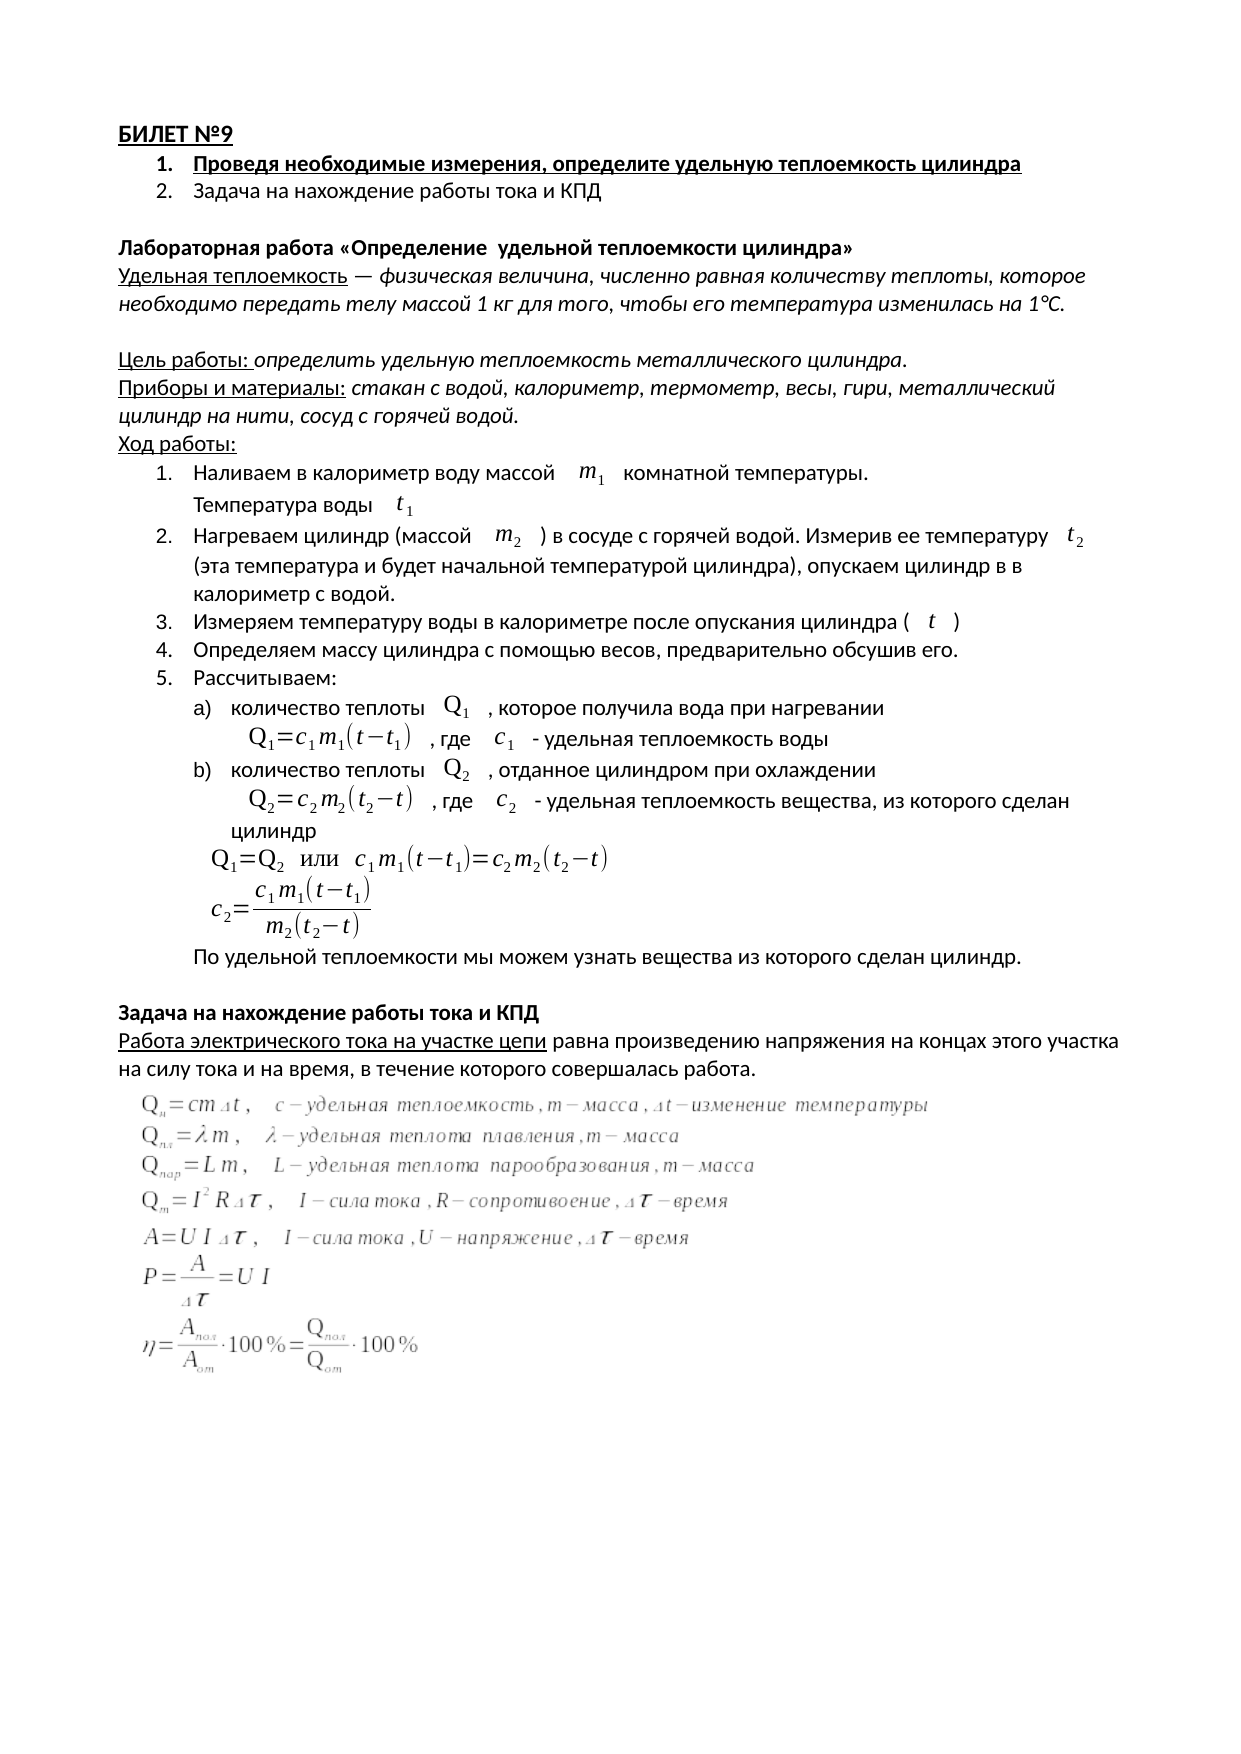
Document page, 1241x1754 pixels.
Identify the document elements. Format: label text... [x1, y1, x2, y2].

list По удельной теплоемкости мы можем узнать вещества из которого сделан цилиндр. [156, 942, 1122, 970]
list Измеряем температуру воды в калориметре после опускания цилиндра () [156, 607, 1122, 635]
list Определяем массу цилиндра с помощью весов, предварительно обсушив его. [156, 635, 1122, 663]
list Задача на нахождение работы тока и КПД [156, 177, 1122, 205]
list , где - удельная теплоемкость вещества, из которого сделан цилиндр [193, 785, 1122, 844]
text Лабораторная работа «Определение удельной теплоемкости цилиндра» [118, 233, 1122, 261]
list Проведя необходимые измерения, определите удельную теплоемкость цилиндра [156, 149, 1122, 177]
text Работа электрического тока на участке цепи равна произведению напряжения на концах этого участка на силу тока и на время, в течение которого совершалась работа. [118, 1026, 1122, 1082]
text Удельная теплоемкость — физическая величина, численно равная количеству теплоты, которое необходимо передать телу массой 1 кг для того, чтобы его температура изменилась на 1°С. [118, 261, 1122, 317]
list Наливаем в калориметр воду массой комнатной температуры. [156, 457, 1122, 488]
list количество теплоты, которое получила вода при нагревании [193, 691, 1122, 722]
text Цель работы: определить удельную теплоемкость металлического цилиндра. [118, 345, 1122, 373]
list Температура воды [156, 488, 1122, 519]
list , где - удельная теплоемкость воды [193, 722, 1122, 754]
text Приборы и материалы: стакан с водой, калориметр, термометр, весы, гири, металлический цилиндр на нити, сосуд с горячей водой. [118, 373, 1122, 429]
list Рассчитываем: [156, 663, 1122, 691]
text Задача на нахождение работы тока и КПД [118, 998, 1122, 1026]
list Нагреваем цилиндр (массой ) в сосуде с горячей водой. Измерив ее температуру(эта температура и будет начальной температурой цилиндра), опускаем цилиндр в в калориметр с водой. [156, 519, 1122, 607]
text Ход работы: [118, 429, 1122, 457]
text БИЛЕТ №9 [118, 118, 1122, 149]
list количество теплоты, отданное цилиндром при охлаждении [193, 754, 1122, 785]
